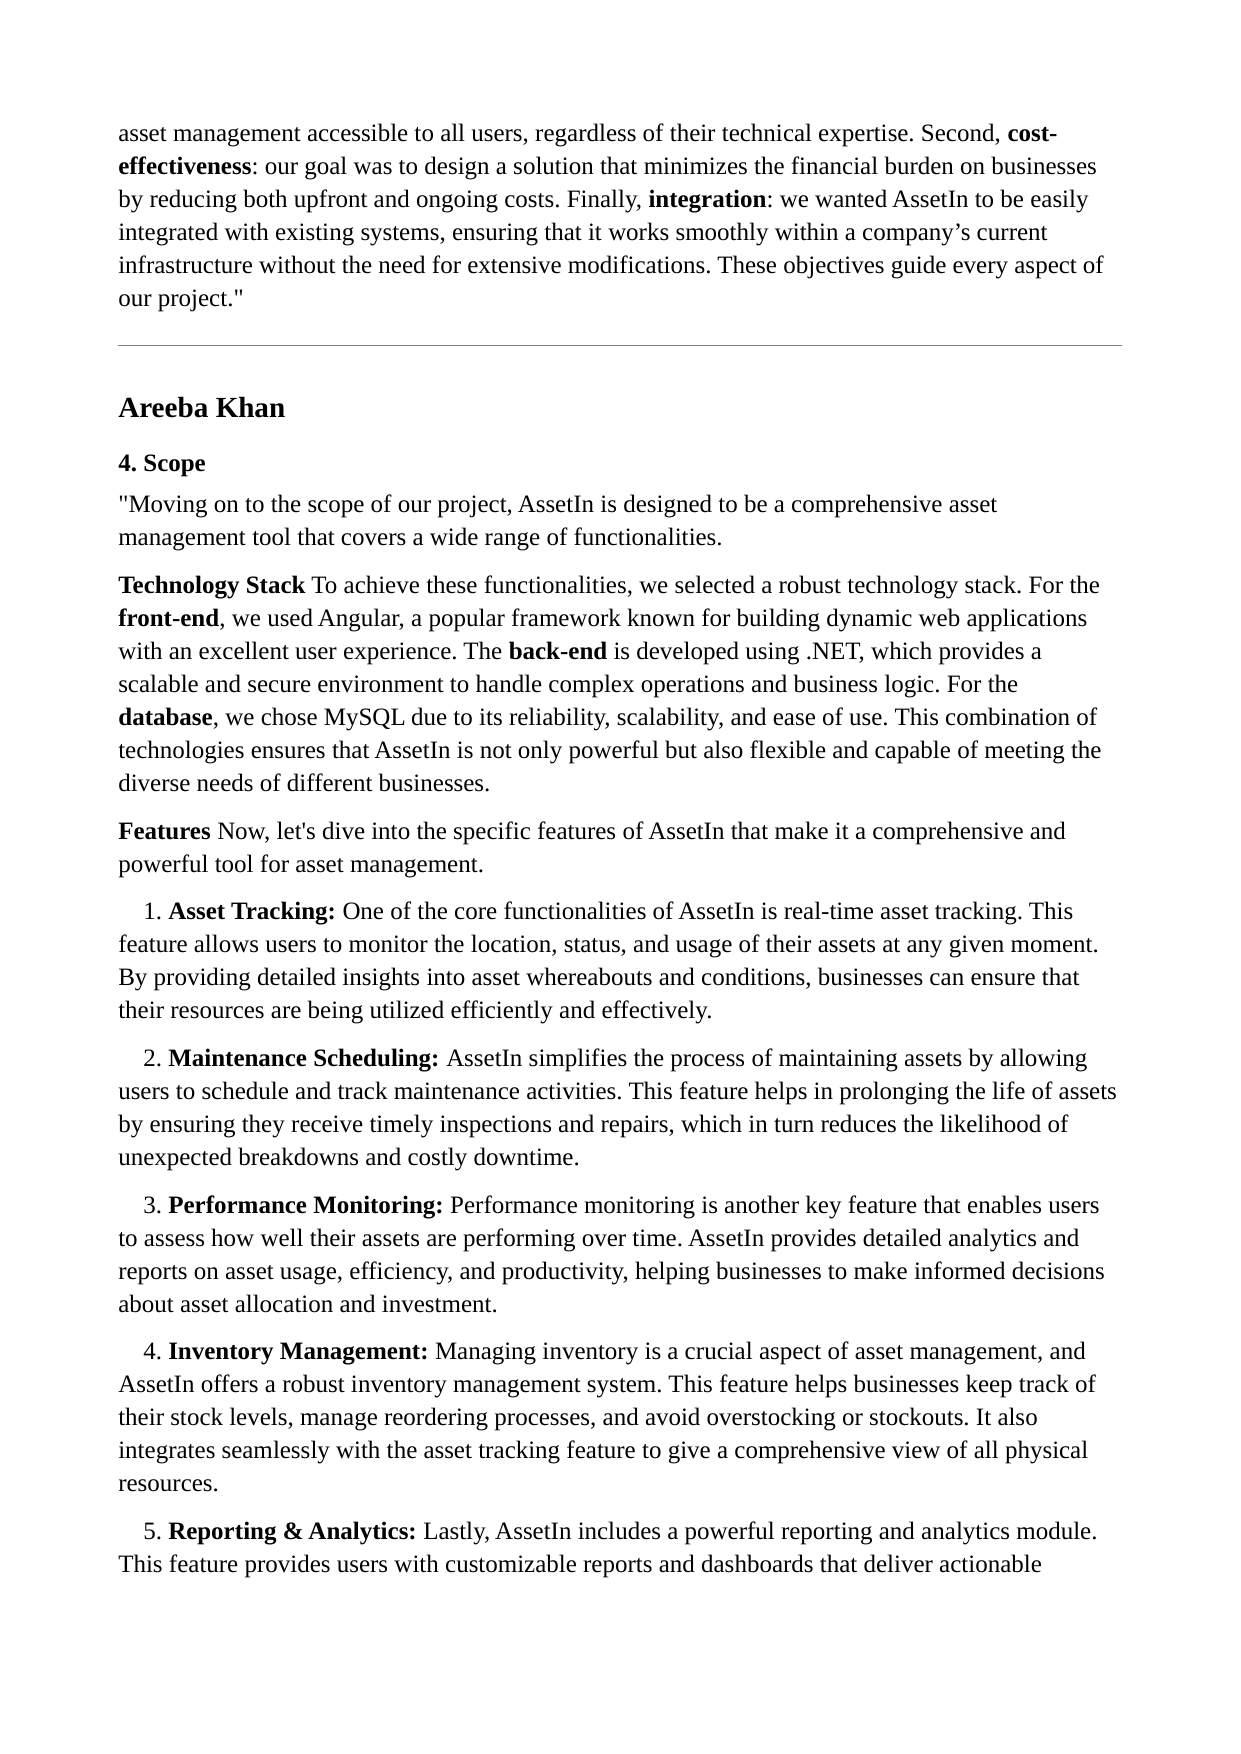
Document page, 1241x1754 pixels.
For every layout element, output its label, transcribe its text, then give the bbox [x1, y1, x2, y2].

text 1. Asset Tracking: One of the core functionalities of AssetIn is real-time asset tracking. This feature allows users to monitor the location, status, and usage of their assets at any given moment. By providing detailed insights into asset whereabouts and conditions, businesses can ensure that their resources are being utilized efficiently and effectively. [118, 896, 1122, 1024]
subtitle Areeba Khan [118, 390, 1122, 423]
text 2. Maintenance Scheduling: AssetIn simplifies the process of maintaining assets by allowing users to schedule and track maintenance activities. This feature helps in prolonging the life of assets by ensuring they receive timely inspections and repairs, which in turn reduces the likelihood of unexpected breakdowns and costly downtime. [118, 1043, 1122, 1171]
text "Moving on to the scope of our project, AssetIn is designed to be a comprehensive asset management tool that covers a wide range of functionalities. [118, 489, 1122, 551]
text 4. Inventory Management: Managing inventory is a crucial aspect of asset management, and AssetIn offers a robust inventory management system. This feature helps businesses keep track of their stock levels, manage reordering processes, and avoid overstocking or stockouts. It also integrates seamlessly with the asset tracking feature to give a comprehensive view of all physical resources. [118, 1336, 1122, 1497]
text Features Now, let's dive into the specific features of AssetIn that make it a comprehensive and powerful tool for asset management. [118, 816, 1122, 878]
text 3. Performance Monitoring: Performance monitoring is another key feature that enables users to assess how well their assets are performing over time. AssetIn provides detailed analytics and reports on asset usage, efficiency, and productivity, helping businesses to make informed decisions about asset allocation and investment. [118, 1190, 1122, 1318]
text asset management accessible to all users, regardless of their technical expertise. Second, cost-effectiveness: our goal was to design a solution that minimizes the financial burden on businesses by reducing both upfront and ongoing costs. Finally, integration: we wanted AssetIn to be easily integrated with existing systems, ensuring that it works smoothly within a company’s current infrastructure without the need for extensive modifications. These objectives guide every aspect of our project." [118, 118, 1122, 312]
text 5. Reporting & Analytics: Lastly, AssetIn includes a powerful reporting and analytics module. This feature provides users with customizable reports and dashboards that deliver actionable [118, 1516, 1122, 1578]
subtitle 4. Scope [118, 448, 1122, 477]
text Technology Stack To achieve these functionalities, we selected a robust technology stack. For the front-end, we used Angular, a popular framework known for building dynamic web applications with an excellent user experience. The back-end is developed using .NET, which provides a scalable and secure environment to handle complex operations and business logic. For the database, we chose MySQL due to its reliability, scalability, and ease of use. This combination of technologies ensures that AssetIn is not only powerful but also flexible and capable of meeting the diverse needs of different businesses. [118, 570, 1122, 797]
